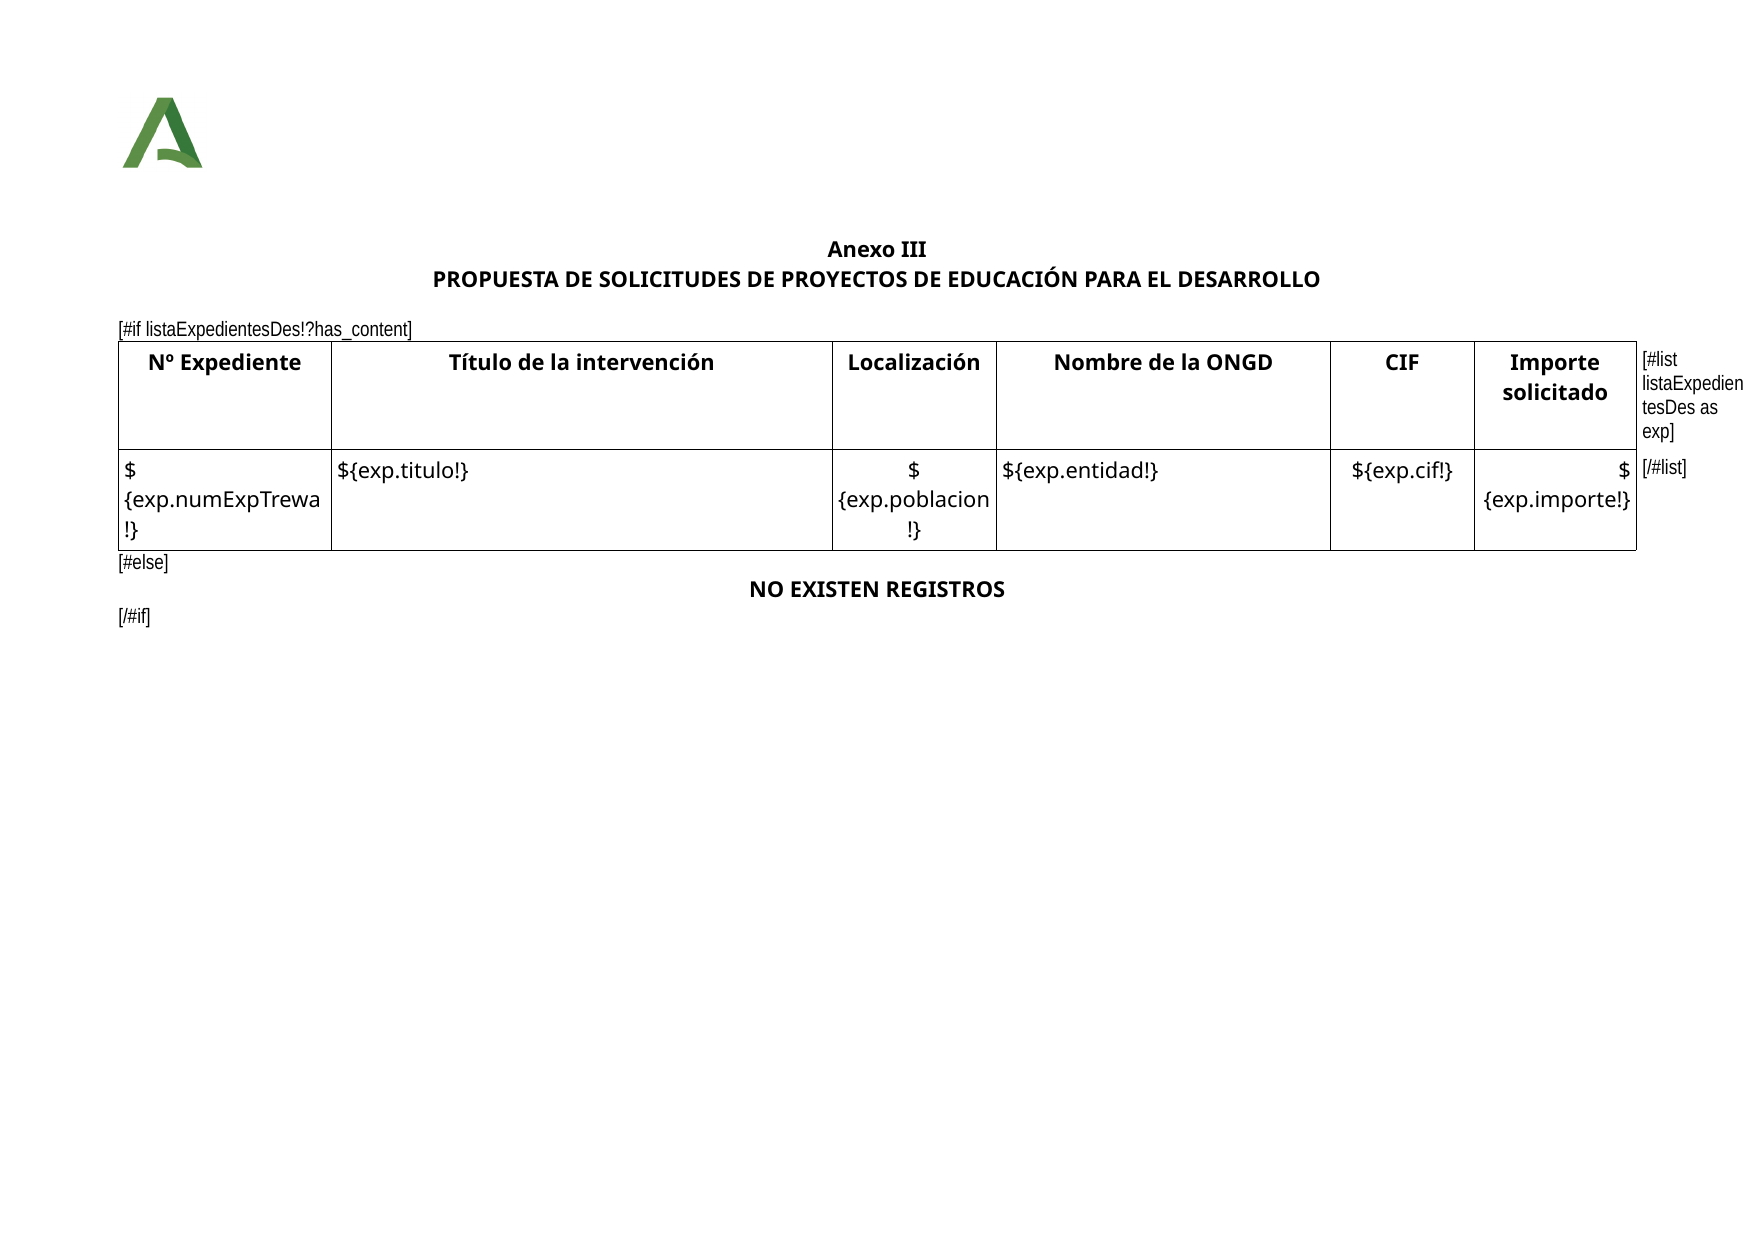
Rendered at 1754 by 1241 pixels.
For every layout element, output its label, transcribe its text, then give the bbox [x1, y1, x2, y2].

table_cell ${exp.importe!} [1475, 450, 1636, 550]
text [#else] [118, 551, 1636, 574]
table_header Importe solicitado [1475, 342, 1636, 449]
table_header Nº Expediente [119, 342, 331, 449]
table_header Localización [833, 342, 996, 449]
picture [118, 93, 207, 172]
table_cell ${exp.cif!} [1331, 450, 1474, 550]
table_header Nombre de la ONGD [997, 342, 1330, 449]
text [/#if] [118, 603, 1636, 627]
table_cell [/#list] [1637, 449, 1753, 550]
text NO EXISTEN REGISTROS [118, 574, 1636, 603]
table_header [#list listaExpedientesDes as exp] [1637, 341, 1753, 449]
table_cell ${exp.numExpTrewa!} [119, 450, 331, 550]
table_header Título de la intervención [332, 342, 832, 449]
table_cell ${exp.titulo!} [332, 450, 832, 550]
text [#if listaExpedientesDes!?has_content] [118, 317, 1636, 341]
table_cell ${exp.entidad!} [997, 450, 1330, 550]
table_header CIF [1331, 342, 1474, 449]
text PROPUESTA DE SOLICITUDES DE PROYECTOS DE EDUCACIÓN PARA EL DESARROLLO [118, 264, 1636, 293]
table_cell ${exp.poblacion!} [833, 450, 996, 550]
text Anexo III [118, 234, 1636, 264]
